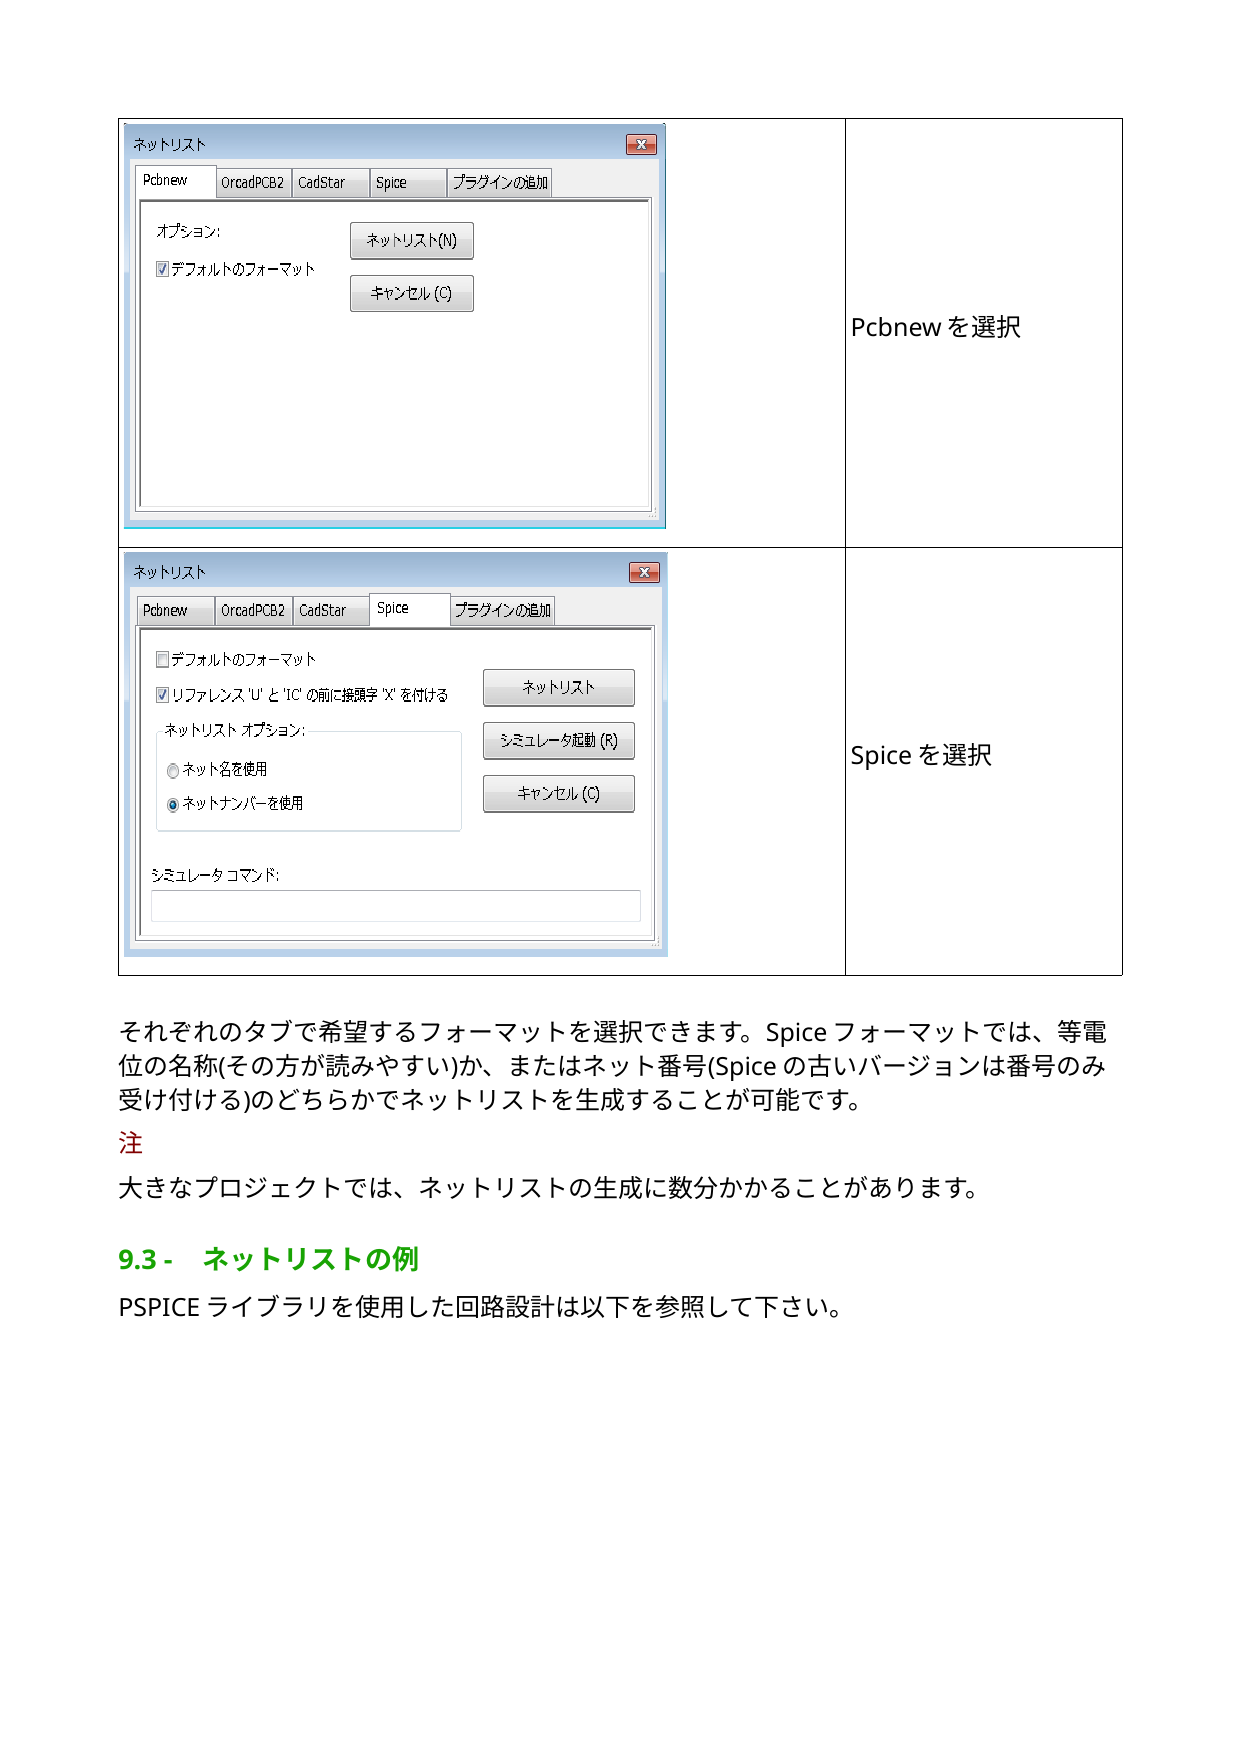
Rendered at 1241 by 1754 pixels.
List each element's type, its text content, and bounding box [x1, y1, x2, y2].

table_cell [119, 548, 845, 975]
text それぞれのタブで希望するフォーマットを選択できます。Spiceフォーマットでは、等電位の名称(その方が読みやすい)か、またはネット番号(Spiceの古いバージョンは番号のみ受け付ける)のどちらかでネットリストを生成することが可能です。 [118, 1014, 1122, 1116]
table_header [119, 119, 845, 547]
table_header Pcbnewを選択 [846, 119, 1122, 547]
text 注 [118, 1129, 1122, 1158]
table_cell Spiceを選択 [846, 548, 1122, 975]
picture [123, 552, 668, 957]
text PSPICEライブラリを使用した回路設計は以下を参照して下さい。 [118, 1289, 1122, 1323]
text 大きなプロジェクトでは、ネットリストの生成に数分かかることがあります。 [118, 1171, 1122, 1204]
subtitle ネットリストの例 [118, 1240, 1122, 1277]
picture [123, 123, 666, 529]
